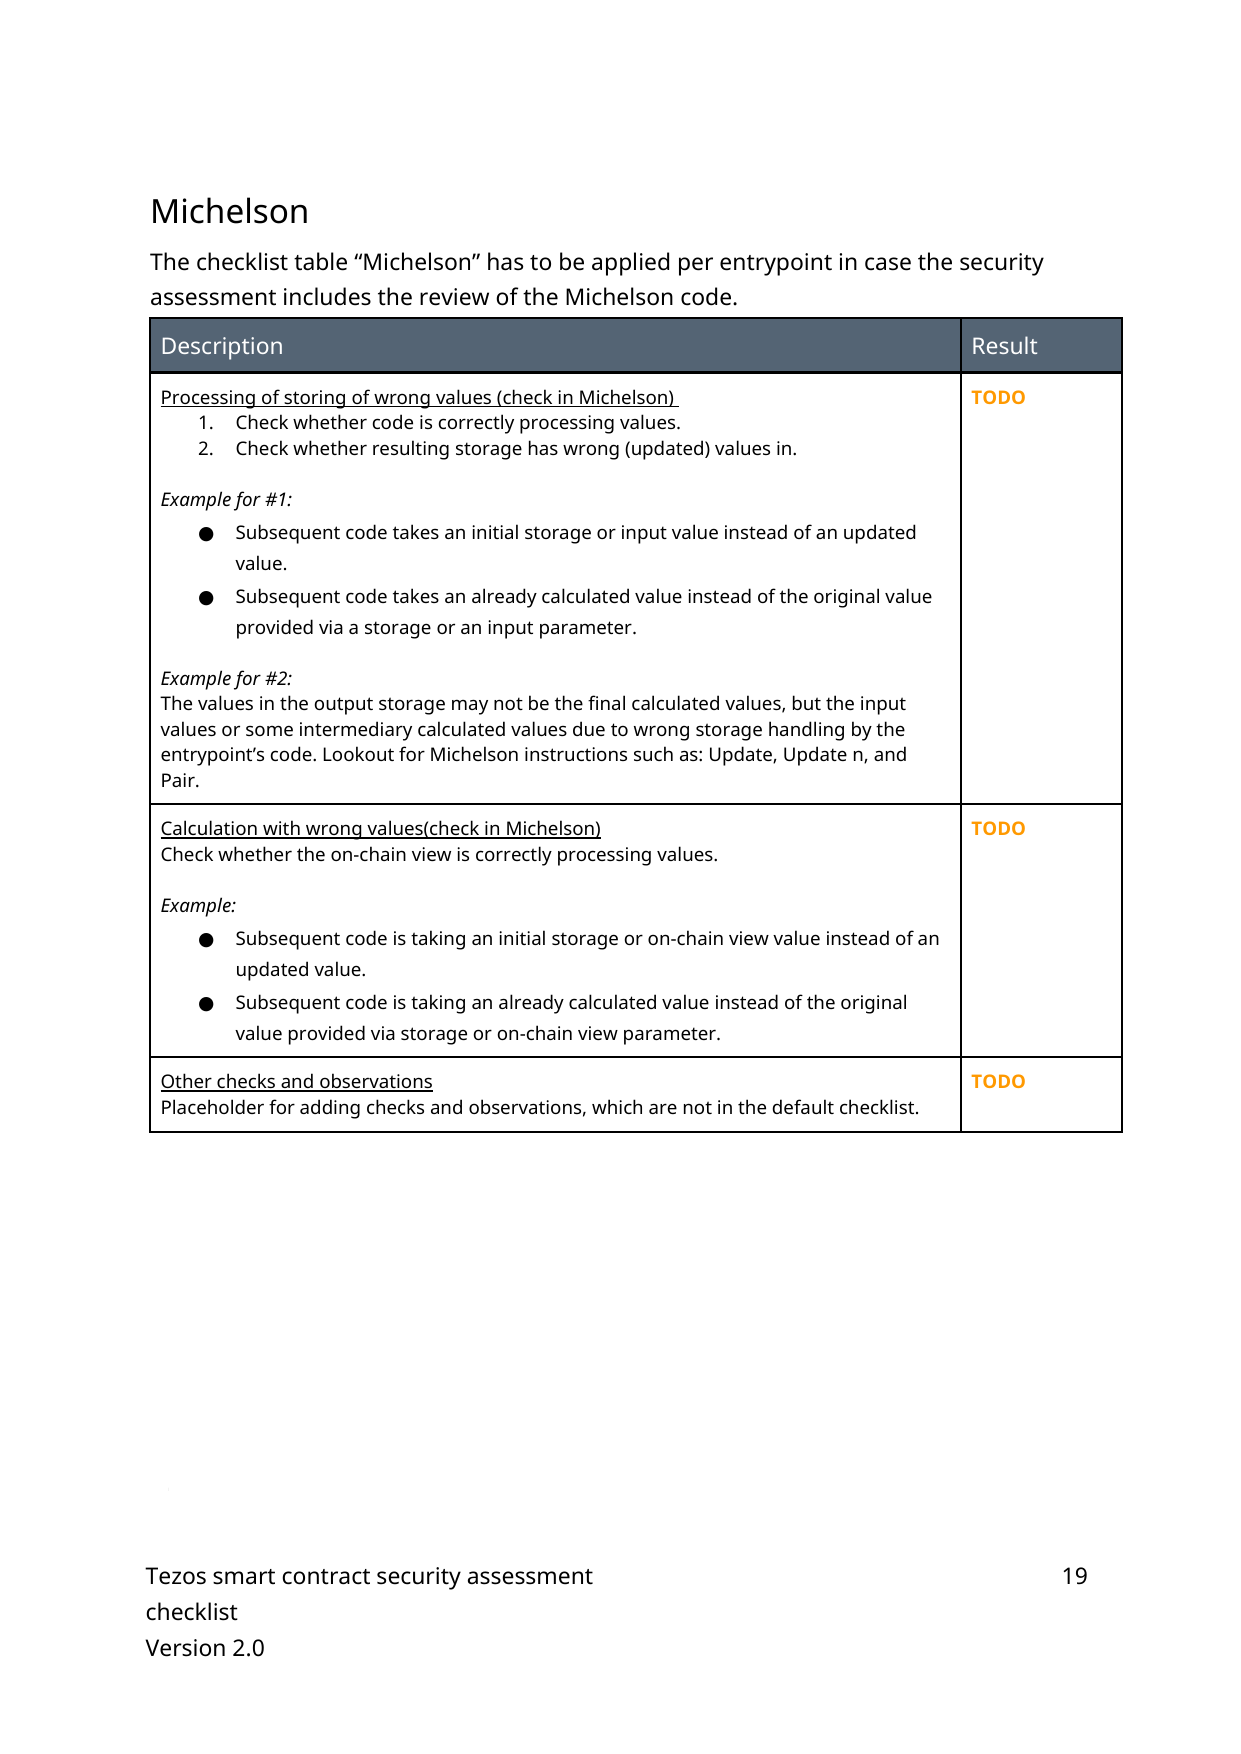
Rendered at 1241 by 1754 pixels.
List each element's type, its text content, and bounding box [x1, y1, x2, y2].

table_cell Other checks and observations Placeholder for adding checks and observations, which are not in the default checklist. [151, 1058, 960, 1131]
subtitle Michelson [150, 187, 1090, 233]
table_cell Calculation with wrong values(check in Michelson) Check whether the on-chain view is correctly processing values. Example: Subsequent code is taking an initial storage or on-chain view value instead of an updated value. Subsequent code is taking an already calculated value instead of the original value provided via storage or on-chain view parameter. [151, 805, 960, 1056]
table_header Description [151, 319, 960, 371]
table_cell TODO [962, 1058, 1121, 1131]
text The checklist table “Michelson” has to be applied per entrypoint in case the security assessment includes the review of the Michelson code. [150, 245, 1090, 313]
table_cell Processing of storing of wrong values (check in Michelson) Check whether code is correctly processing values. Check whether resulting storage has wrong (updated) values in. Example for #1: Subsequent code takes an initial storage or input value instead of an updated value. Subsequent code takes an already calculated value instead of the original value provided via a storage or an input parameter. Example for #2: The values in the output storage may not be the final calculated values, but the input values or some intermediary calculated values due to wrong storage handling by the entrypoint’s code. Lookout for Michelson instructions such as: Update, Update n, and Pair. [151, 374, 960, 803]
table_cell TODO [962, 805, 1121, 1056]
table_cell TODO [962, 374, 1121, 803]
table_header Result [962, 319, 1121, 371]
